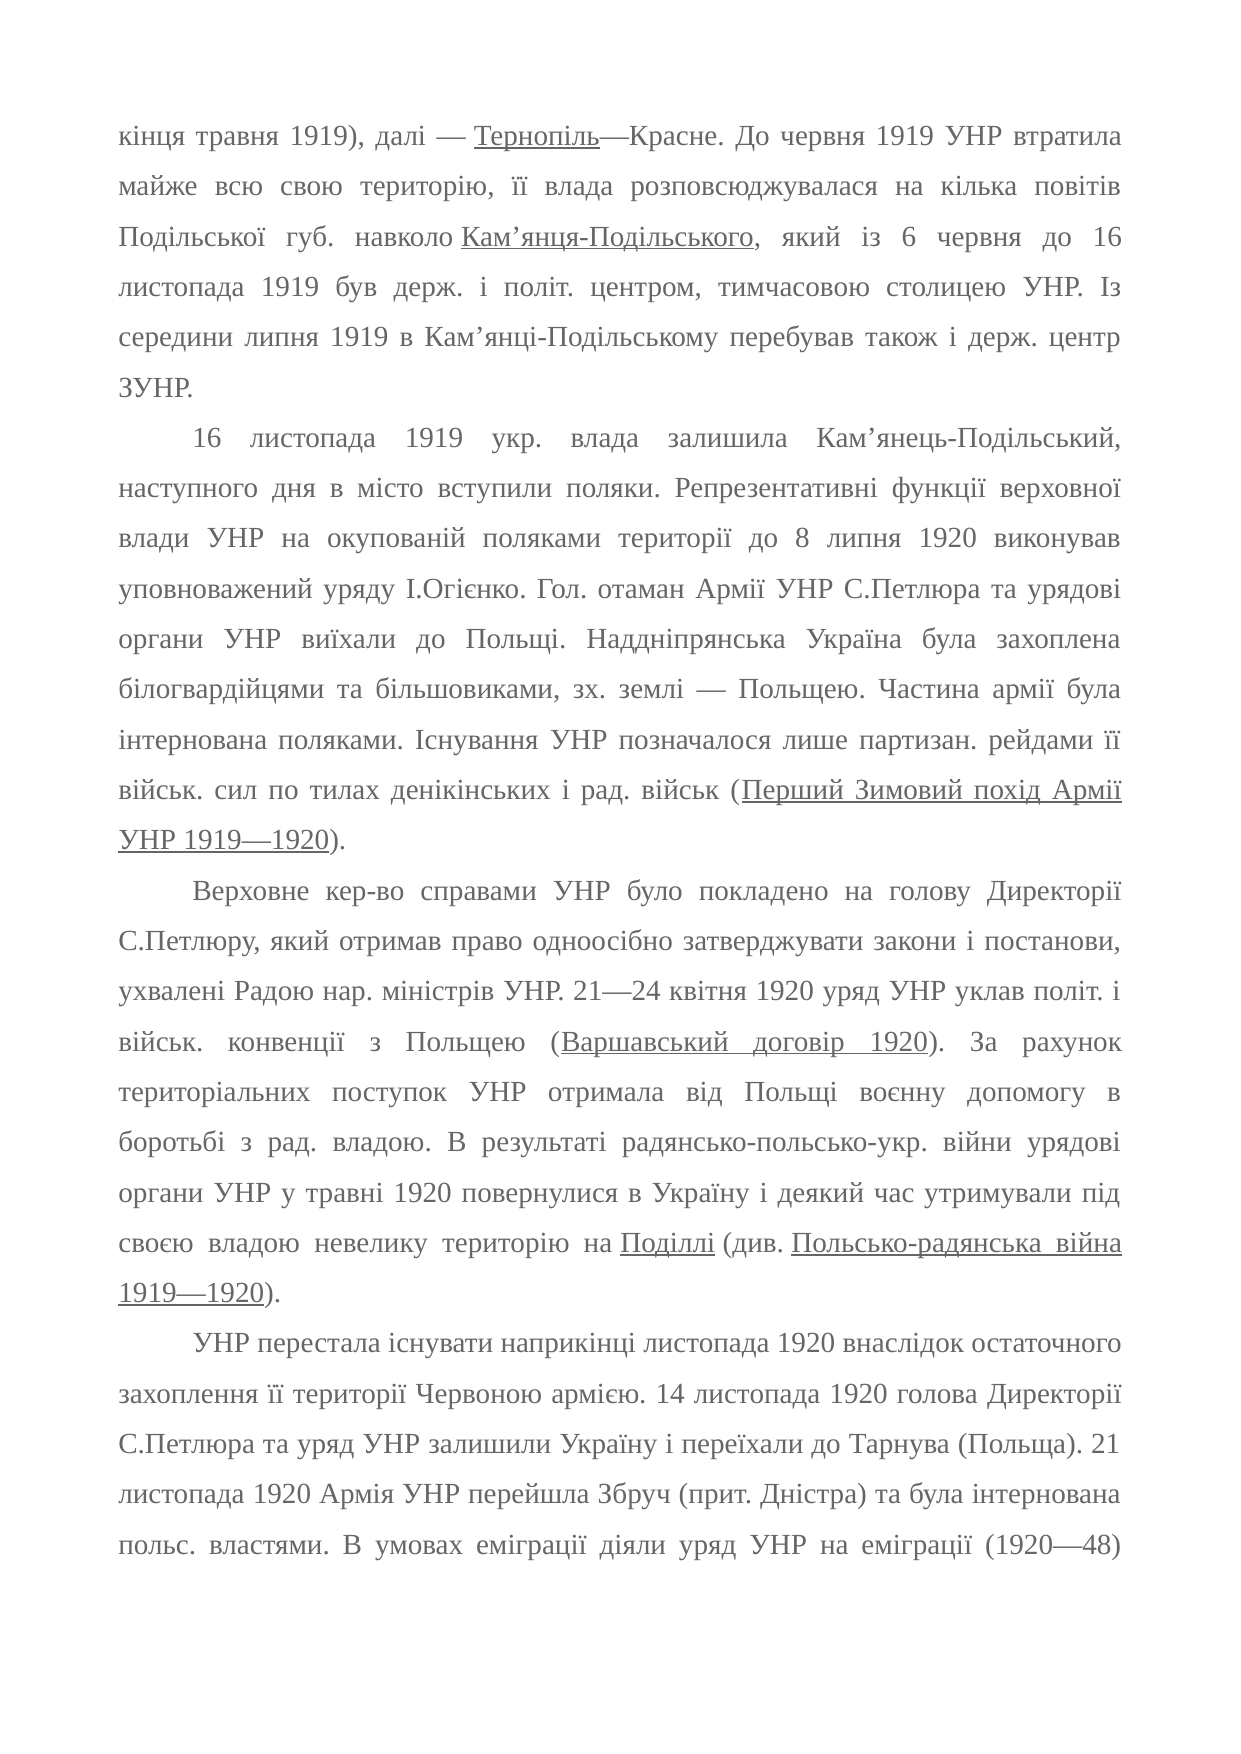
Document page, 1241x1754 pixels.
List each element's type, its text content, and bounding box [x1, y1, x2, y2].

text 16 листопада 1919 укр. влада залишила Кам’янець-Подільський, наступного дня в місто вступили поляки. Репрезентативні функції верховної влади УНР на окупованій поляками території до 8 липня 1920 виконував уповноважений уряду І.Огієнко. Гол. отаман Армії УНР С.Петлюра та урядові органи УНР виїхали до Польщі. Наддніпрянська Україна була захоплена білогвардійцями та більшовиками, зх. землі — Польщею. Частина армії була інтернована поляками. Існування УНР позначалося лише партизан. рейдами її військ. сил по тилах денікінських і рад. військ (Перший Зимовий похід Армії УНР 1919—1920). [118, 420, 1122, 856]
text кінця травня 1919), далі — Тернопіль—Красне. До червня 1919 УНР втратила майже всю свою територію, її влада розповсюджувалася на кілька повітів Подільської губ. навколо Кам’янця-Подільського, який із 6 червня до 16 листопада 1919 був держ. і політ. центром, тимчасовою столицею УНР. Із середини липня 1919 в Кам’янці-Подільському перебував також і держ. центр ЗУНР. [118, 118, 1122, 403]
text Верховне кер-во справами УНР було покладено на голову Директорії С.Петлюру, який отримав право одноосібно затверджувати закони і постанови, ухвалені Радою нар. міністрів УНР. 21—24 квітня 1920 уряд УНР уклав політ. і військ. конвенції з Польщею (Варшавський договір 1920). За рахунок територіальних поступок УНР отримала від Польщі воєнну допомогу в боротьбі з рад. владою. В результаті радянсько-польсько-укр. війни урядові органи УНР у травні 1920 повернулися в Україну і деякий час утримували під своєю владою невелику територію на Поділлі (див. Польсько-радянська війна 1919—1920). [118, 873, 1122, 1309]
text УНР перестала існувати наприкінці листопада 1920 внаслідок остаточного захоплення її території Червоною армією. 14 листопада 1920 голова Директорії С.Петлюра та уряд УНР залишили Україну і переїхали до Тарнува (Польща). 21 листопада 1920 Армія УНР перейшла Збруч (прит. Дністра) та була інтернована польс. властями. В умовах еміграції діяли уряд УНР на еміграції (1920—48) [118, 1326, 1122, 1560]
